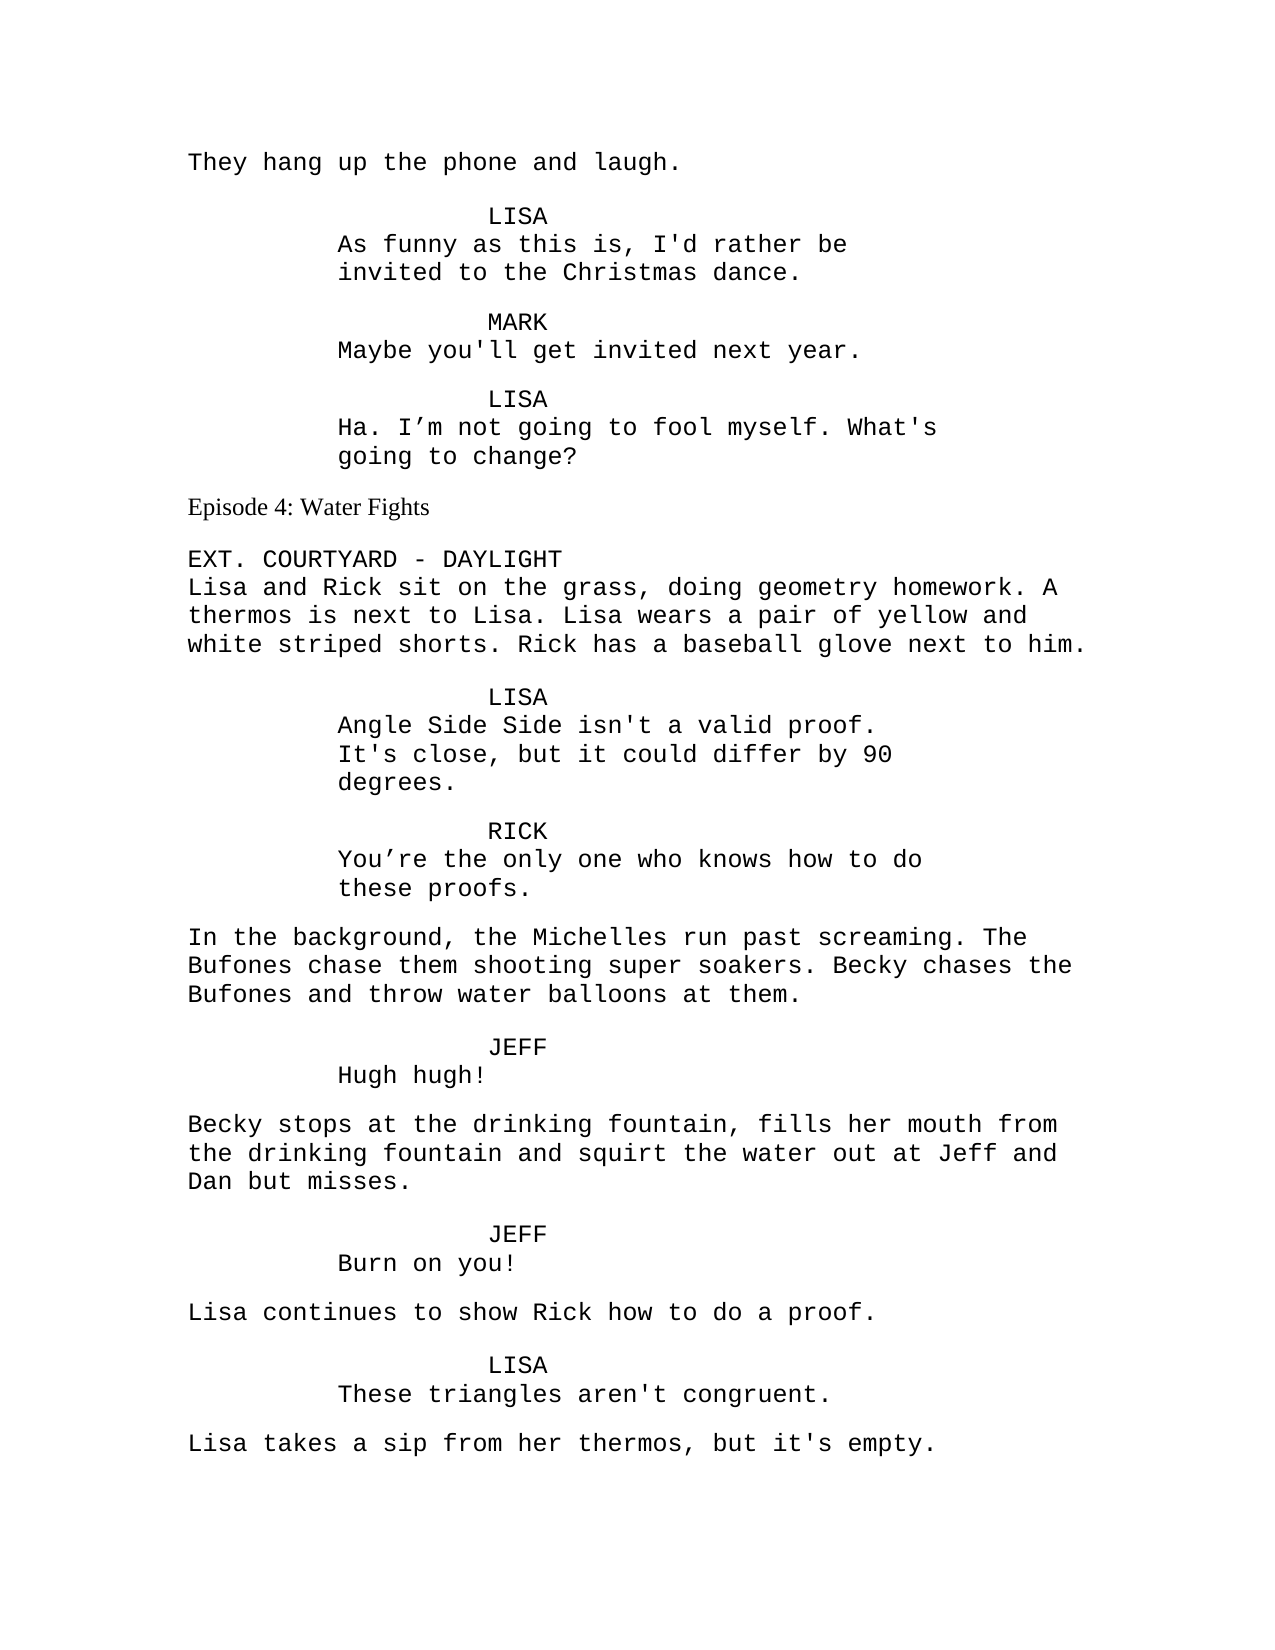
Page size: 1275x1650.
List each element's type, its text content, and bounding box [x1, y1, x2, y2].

text RICK [187, 819, 1087, 847]
text LISA [187, 1353, 1087, 1381]
text Maybe you'll get invited next year. [337, 337, 937, 366]
text Lisa takes a sip from her thermos, but it's empty. [187, 1430, 1087, 1459]
subtitle EXT. COURTYARD - DAYLIGHT [187, 546, 1087, 574]
text Hugh hugh! [337, 1063, 937, 1091]
text Lisa and Rick sit on the grass, doing geometry homework. A thermos is next to Lisa. Lisa wears a pair of yellow and white striped shorts. Rick has a baseball glove next to him. [187, 574, 1087, 659]
text In the background, the Michelles run past screaming. The Bufones chase them shooting super soakers. Becky chases the Bufones and throw water balloons at them. [187, 924, 1087, 1009]
text Ha. I’m not going to fool myself. What's going to change? [337, 415, 937, 472]
text JEFF [187, 1222, 1087, 1250]
subtitle Episode 4: Water Fights [187, 492, 1087, 521]
text Angle Side Side isn't a valid proof. It's close, but it could differ by 90 degrees. [337, 713, 937, 798]
text LISA [187, 684, 1087, 713]
text You’re the only one who knows how to do these proofs. [337, 847, 937, 904]
text LISA [187, 203, 1087, 232]
text Lisa continues to show Rick how to do a proof. [187, 1299, 1087, 1328]
text LISA [187, 387, 1087, 415]
text They hang up the phone and laugh. [187, 150, 1087, 178]
text JEFF [187, 1034, 1087, 1063]
text Burn on you! [337, 1250, 937, 1279]
text Becky stops at the drinking fountain, fills her mouth from the drinking fountain and squirt the water out at Jeff and Dan but misses. [187, 1112, 1087, 1197]
text These triangles aren't congruent. [337, 1381, 937, 1409]
text MARK [187, 309, 1087, 337]
text As funny as this is, I'd rather be invited to the Christmas dance. [337, 232, 937, 288]
